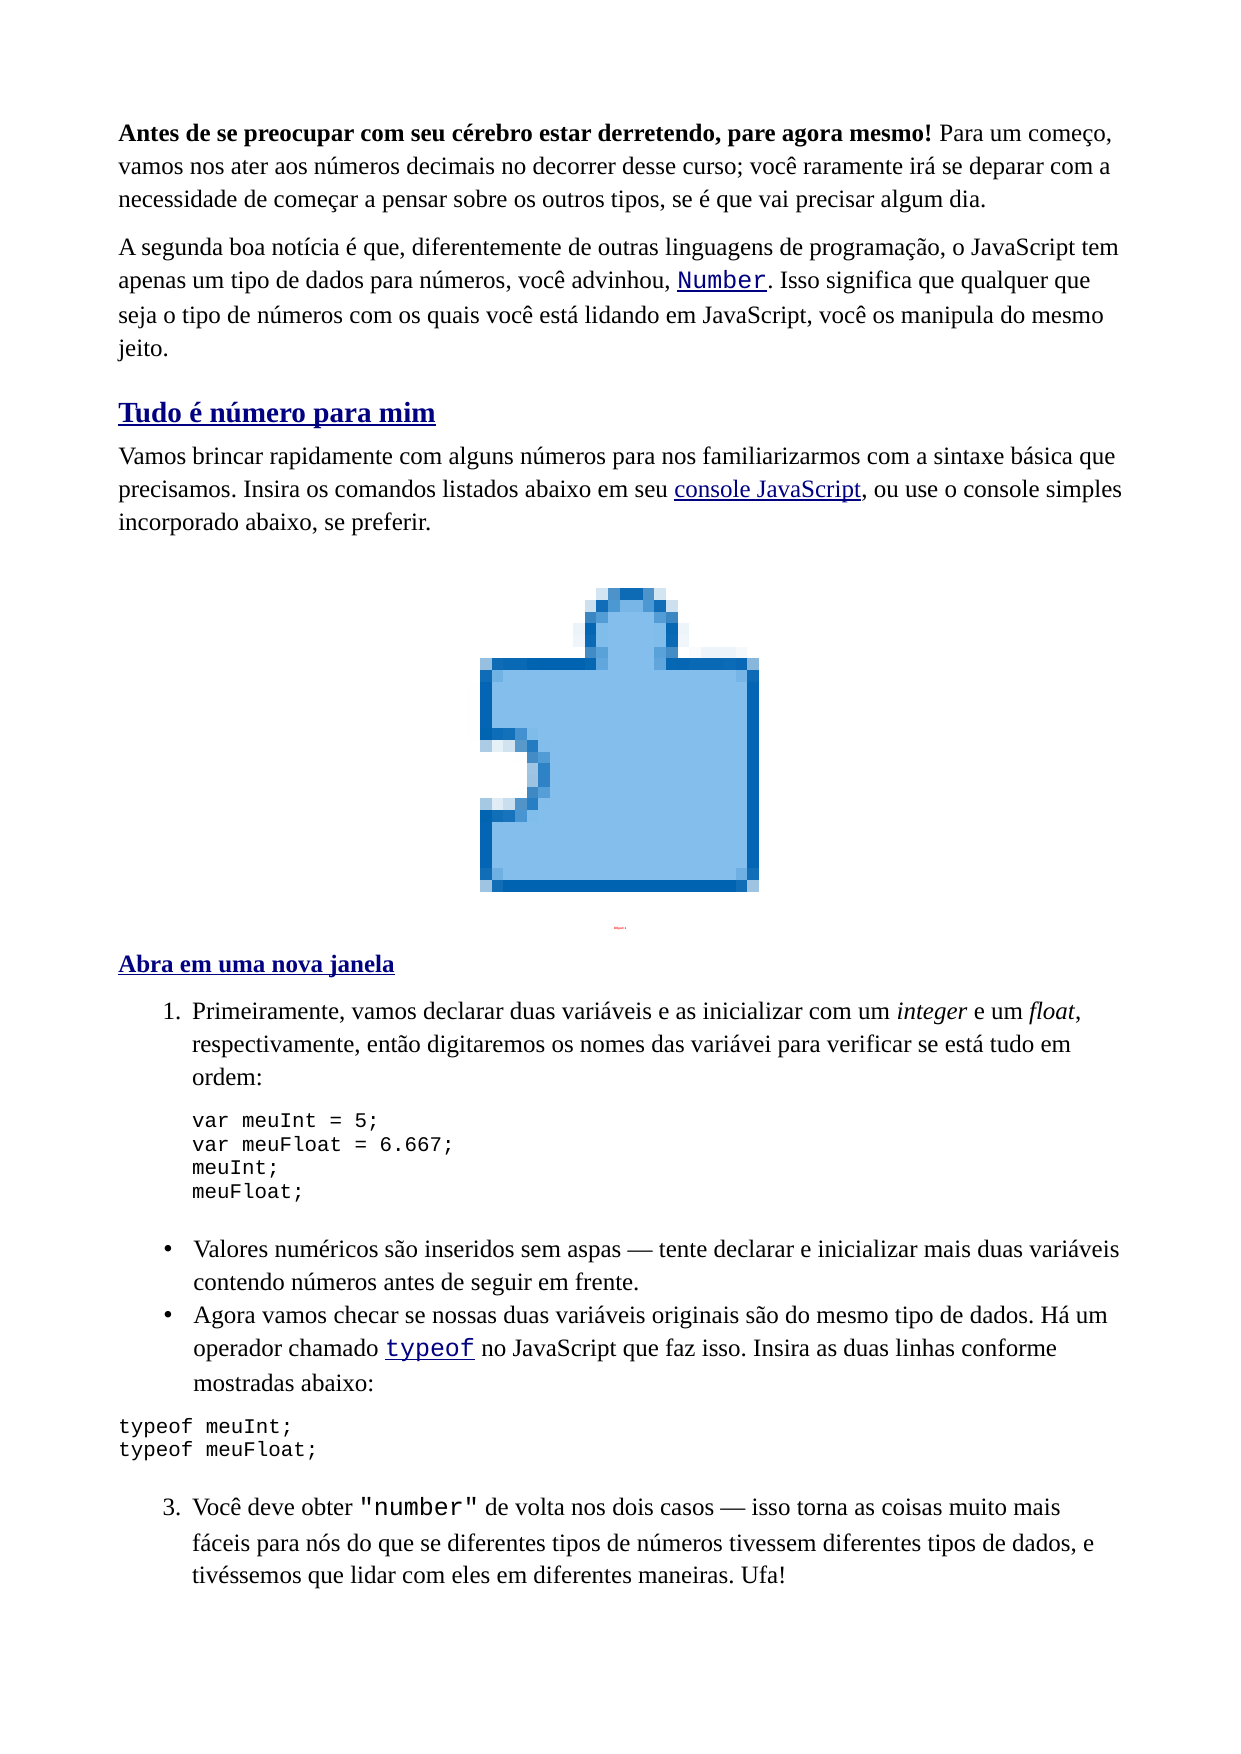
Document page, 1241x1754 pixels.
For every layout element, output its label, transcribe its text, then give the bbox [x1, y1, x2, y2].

list var meuInt = 5; [162, 1110, 1122, 1133]
text typeof meuInt; [118, 1416, 1122, 1439]
text Antes de se preocupar com seu cérebro estar derretendo, pare agora mesmo! Para um começo, vamos nos ater aos números decimais no decorrer desse curso; você raramente irá se deparar com a necessidade de começar a pensar sobre os outros tipos, se é que vai precisar algum dia. [118, 118, 1122, 213]
list Agora vamos checar se nossas duas variáveis originais são do mesmo tipo de dados. Há um operador chamado typeof no JavaScript que faz isso. Insira as duas linhas conforme mostradas abaixo: [164, 1300, 1122, 1397]
text A segunda boa notícia é que, diferentemente de outras linguagens de programação, o JavaScript tem apenas um tipo de dados para números, você advinhou, Number. Isso significa que qualquer que seja o tipo de números com os quais você está lidando em JavaScript, você os manipula do mesmo jeito. [118, 232, 1122, 362]
subtitle Tudo é número para mim [118, 395, 1122, 429]
text typeof meuFloat; [118, 1439, 1122, 1463]
list Primeiramente, vamos declarar duas variáveis e as inicializar com um integer e um float, respectivamente, então digitaremos os nomes das variávei para verificar se está tudo em ordem: [162, 996, 1122, 1091]
list meuInt; [162, 1157, 1122, 1181]
list Valores numéricos são inseridos sem aspas — tente declarar e inicializar mais duas variáveis contendo números antes de seguir em frente. [164, 1234, 1122, 1296]
list Você deve obter "number" de volta nos dois casos — isso torna as coisas muito mais fáceis para nós do que se diferentes tipos de números tivessem diferentes tipos de dados, e tivéssemos que lidar com eles em diferentes maneiras. Ufa! [162, 1492, 1122, 1589]
list meuFloat; [162, 1181, 1122, 1204]
list var meuFloat = 6.667; [162, 1133, 1122, 1157]
text Abra em uma nova janela [118, 949, 1122, 977]
text Vamos brincar rapidamente com alguns números para nos familiarizarmos com a sintaxe básica que precisamos. Insira os comandos listados abaixo em seu console JavaScript, ou use o console simples incorporado abaixo, se preferir. [118, 441, 1122, 536]
